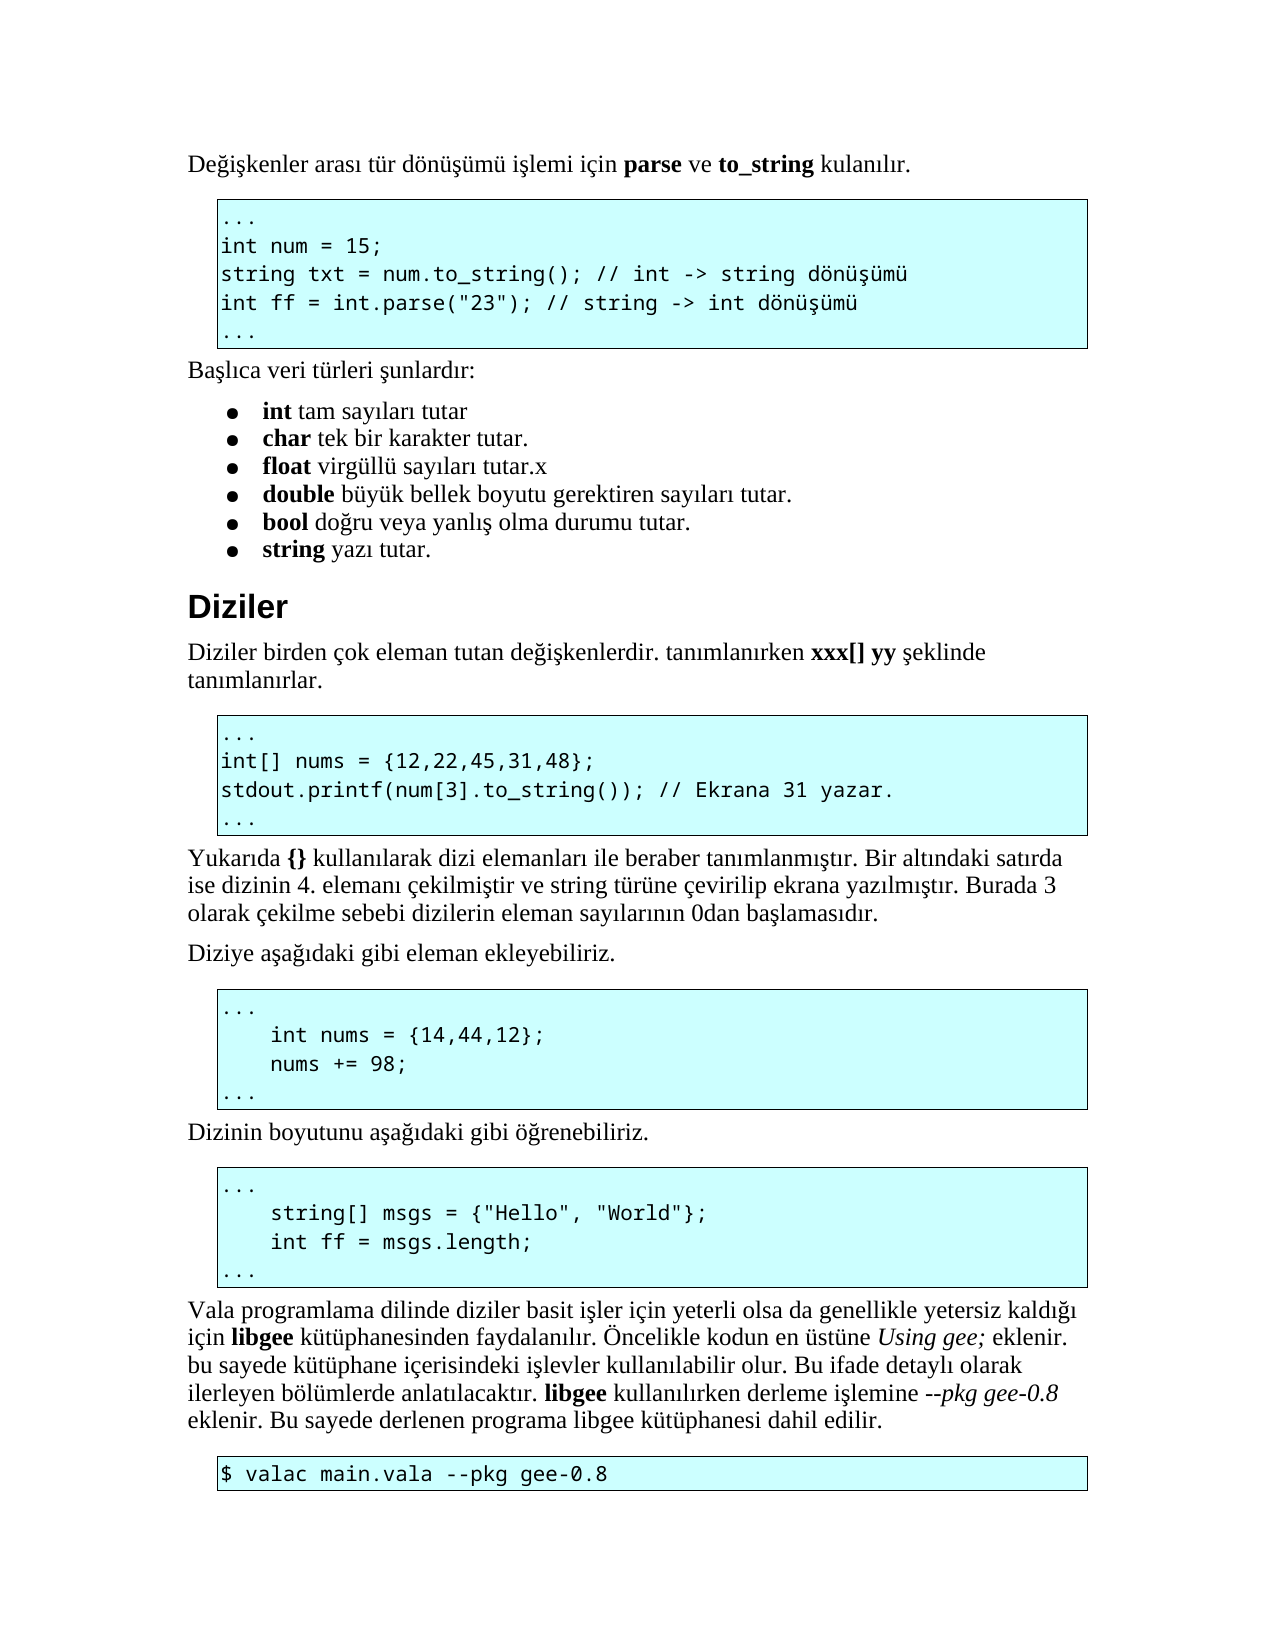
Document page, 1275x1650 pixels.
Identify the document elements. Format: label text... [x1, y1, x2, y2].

text ... string[] msgs = {"Hello", "World"}; int ff = msgs.length; ... [218, 1168, 1087, 1287]
text ... int[] nums = {12,22,45,31,48}; stdout.printf(num[3].to_string()); // Ekrana 31 yazar. ... [218, 716, 1087, 835]
text ... int nums = {14,44,12}; nums += 98; ... [218, 990, 1087, 1109]
list double büyük bellek boyutu gerektiren sayıları tutar. [225, 480, 1087, 508]
text Değişkenler arası tür dönüşümü işlemi için parse ve to_string kulanılır. [187, 150, 1087, 178]
text $ valac main.vala --pkg gee-0.8 [218, 1457, 1087, 1490]
text Başlıca veri türleri şunlardır: [187, 357, 1087, 384]
text ... int num = 15; string txt = num.to_string(); // int -> string dönüşümü int ff = int.parse("23"); // string -> int dönüşümü ... [218, 200, 1087, 348]
list bool doğru veya yanlış olma durumu tutar. [225, 508, 1087, 535]
text Diziye aşağıdaki gibi eleman ekleyebiliriz. [187, 939, 1087, 967]
list int tam sayıları tutar [225, 397, 1087, 424]
list string yazı tutar. [225, 535, 1087, 563]
text Vala programlama dilinde diziler basit işler için yeterli olsa da genellikle yetersiz kaldığı için libgee kütüphanesinden faydalanılır. Öncelikle kodun en üstüne Using gee; eklenir. bu sayede kütüphane içerisindeki işlevler kullanılabilir olur. Bu ifade detaylı olarak ilerleyen bölümlerde anlatılacaktır. libgee kullanılırken derleme işlemine --pkg gee-0.8 eklenir. Bu sayede derlenen programa libgee kütüphanesi dahil edilir. [187, 1296, 1087, 1434]
text Yukarıda {} kullanılarak dizi elemanları ile beraber tanımlanmıştır. Bir altındaki satırda ise dizinin 4. elemanı çekilmiştir ve string türüne çevirilip ekrana yazılmıştır. Burada 3 olarak çekilme sebebi dizilerin eleman sayılarının 0dan başlamasıdır. [187, 844, 1087, 927]
list char tek bir karakter tutar. [225, 424, 1087, 452]
text Dizinin boyutunu aşağıdaki gibi öğrenebiliriz. [187, 1118, 1087, 1145]
subtitle Diziler [187, 588, 1087, 626]
list float virgüllü sayıları tutar.x [225, 452, 1087, 480]
text Diziler birden çok eleman tutan değişkenlerdir. tanımlanırken xxx[] yy şeklinde tanımlanırlar. [187, 638, 1087, 693]
